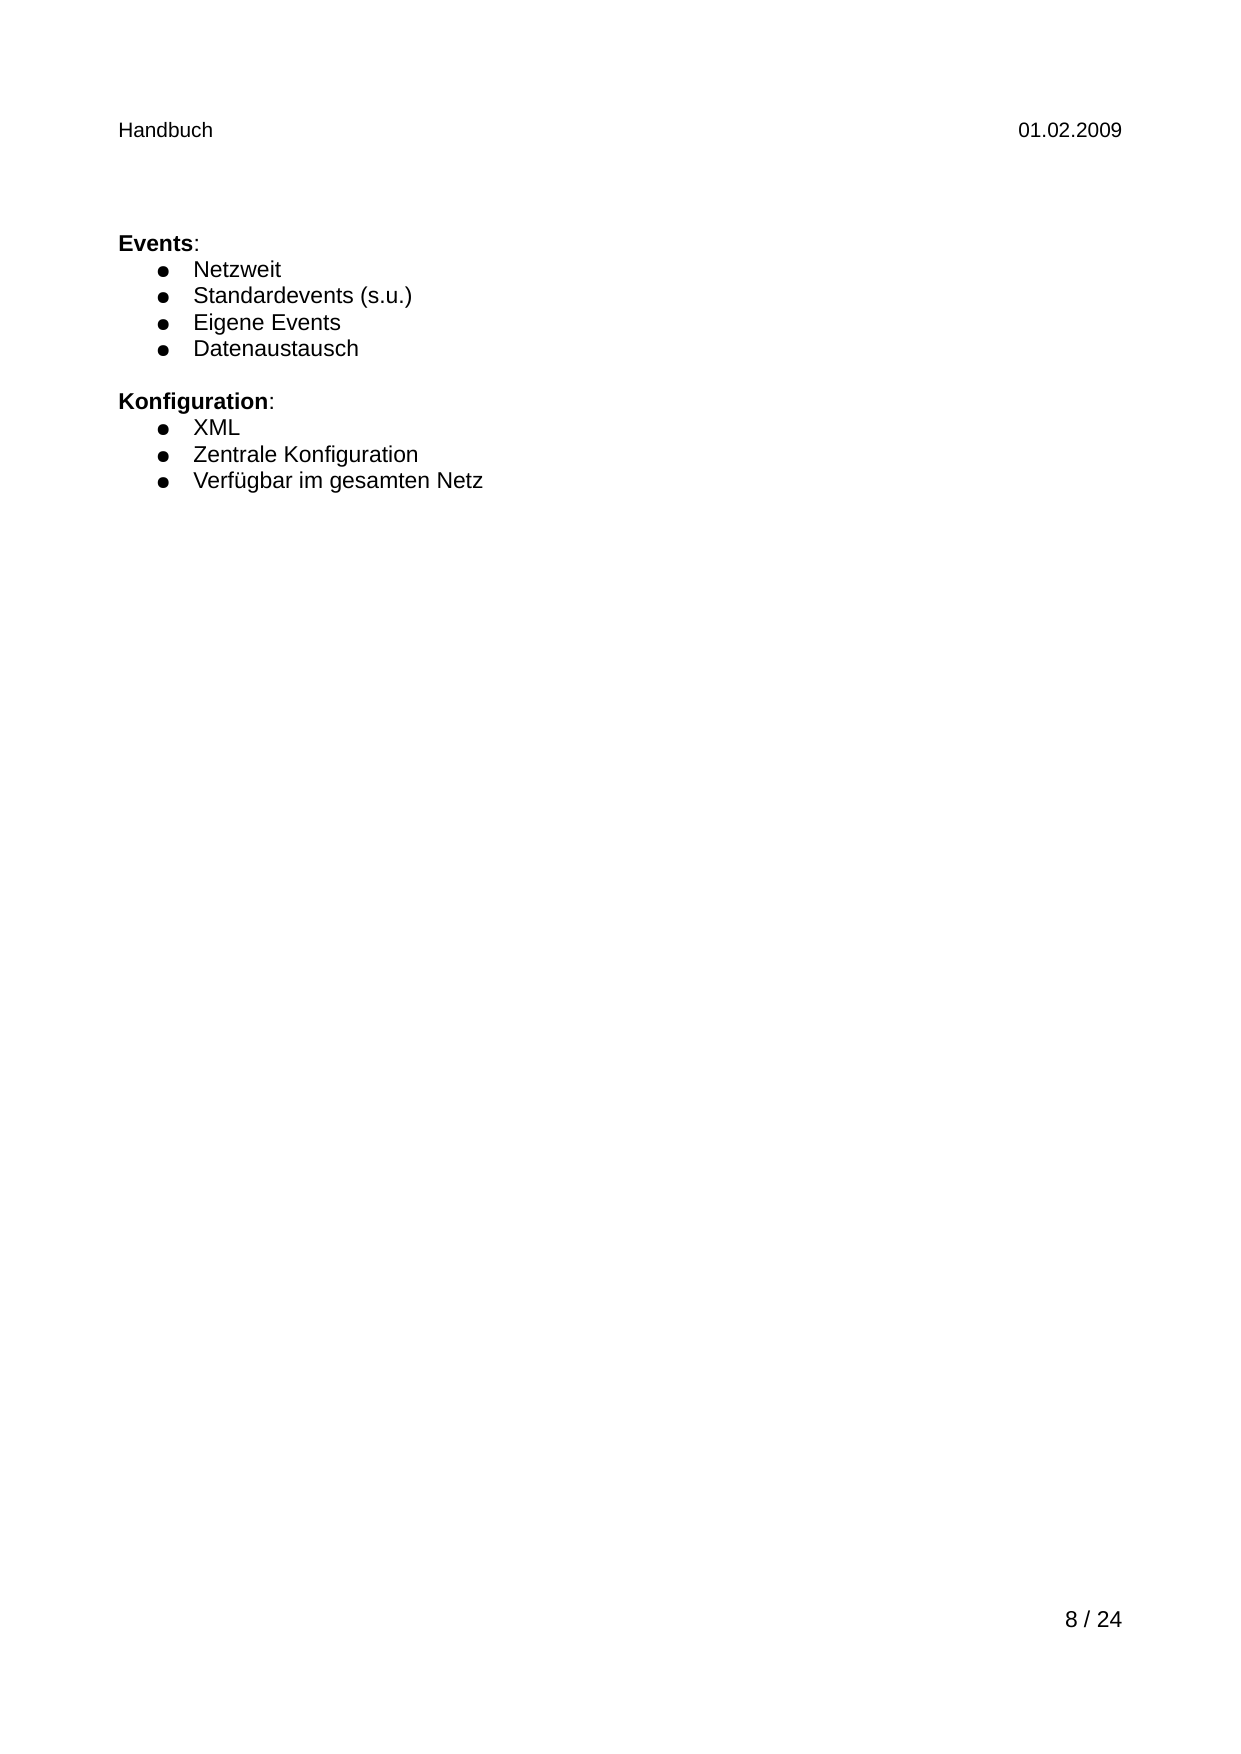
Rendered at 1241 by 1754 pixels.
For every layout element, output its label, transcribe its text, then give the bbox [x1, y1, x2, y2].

list Netzweit [156, 256, 1122, 282]
list Datenaustausch [156, 335, 1122, 362]
list Zentrale Konfiguration [156, 441, 1122, 467]
list Eigene Events [156, 309, 1122, 335]
list Verfügbar im gesamten Netz [156, 467, 1122, 493]
text Events: [118, 230, 1122, 256]
text Konfiguration: [118, 388, 1122, 414]
list XML [156, 414, 1122, 441]
list Standardevents (s.u.) [156, 282, 1122, 309]
